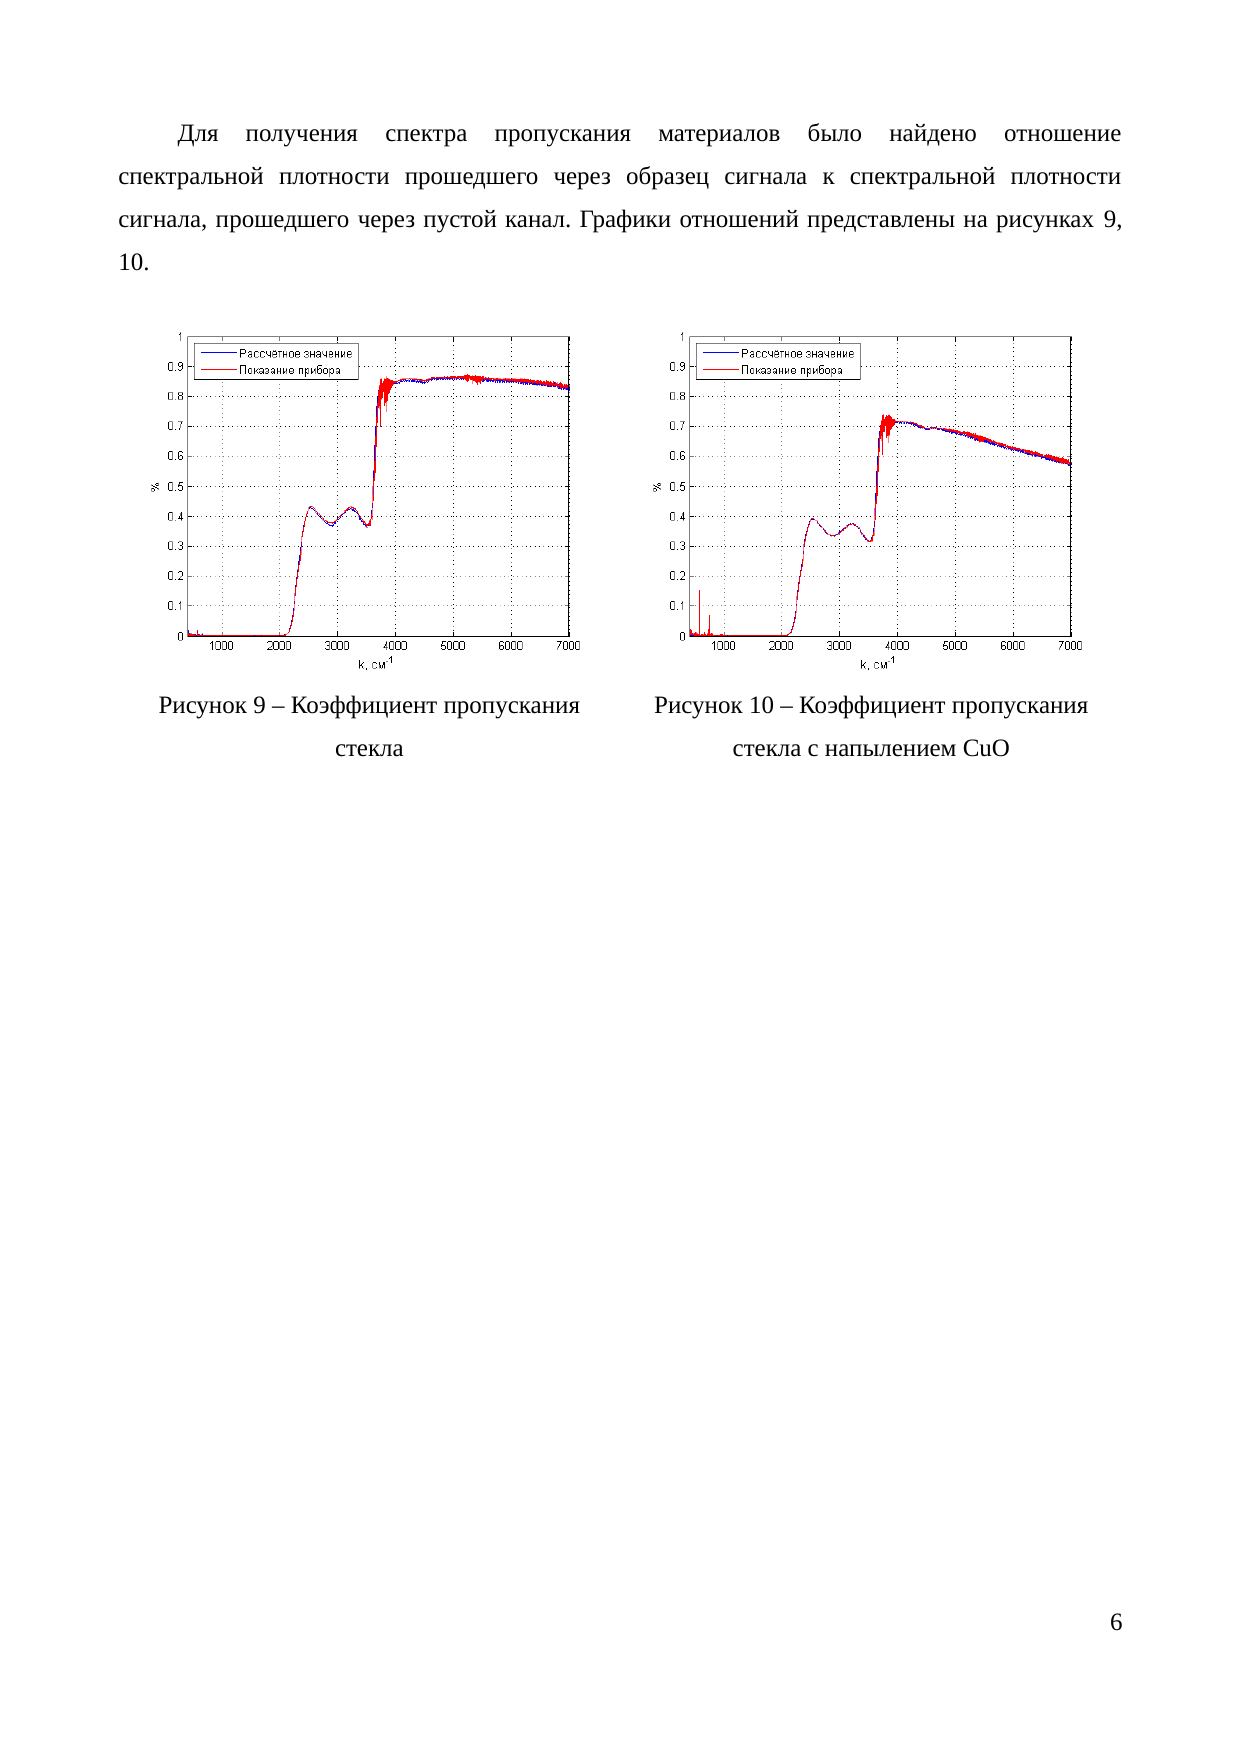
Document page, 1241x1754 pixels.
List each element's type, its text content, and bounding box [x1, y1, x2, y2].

table_header [620, 303, 1122, 767]
table_header [118, 303, 620, 767]
picture [625, 308, 1117, 676]
text Для получения спектра пропускания материалов было найдено отношение спектральной плотности прошедшего через образец сигнала к спектральной плотности сигнала, прошедшего через пустой канал. Графики отношений представлены на рисунках 9, 10. [118, 118, 1122, 276]
picture [123, 308, 615, 676]
